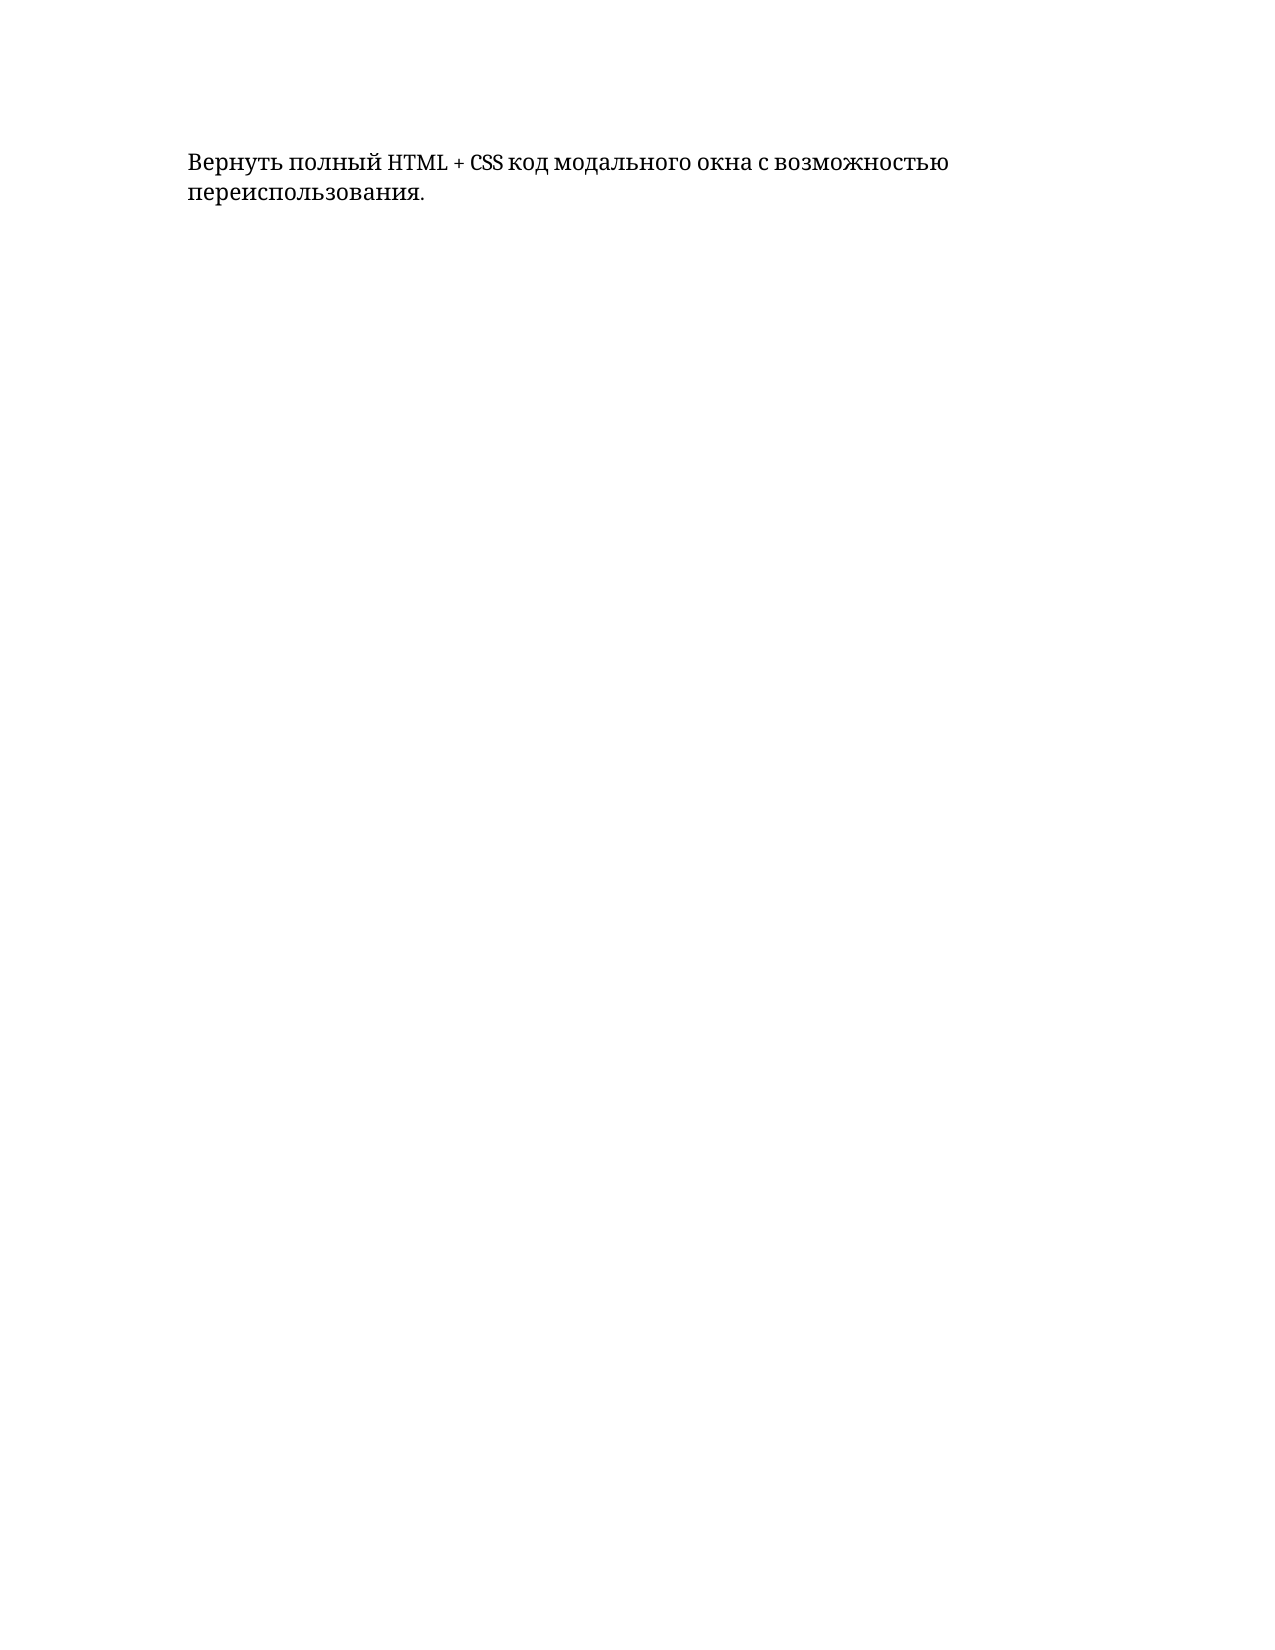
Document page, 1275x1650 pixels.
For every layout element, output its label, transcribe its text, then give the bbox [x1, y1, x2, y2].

text Вернуть полный HTML + CSS код модального окна с возможностью переиспользования. [187, 150, 1087, 207]
